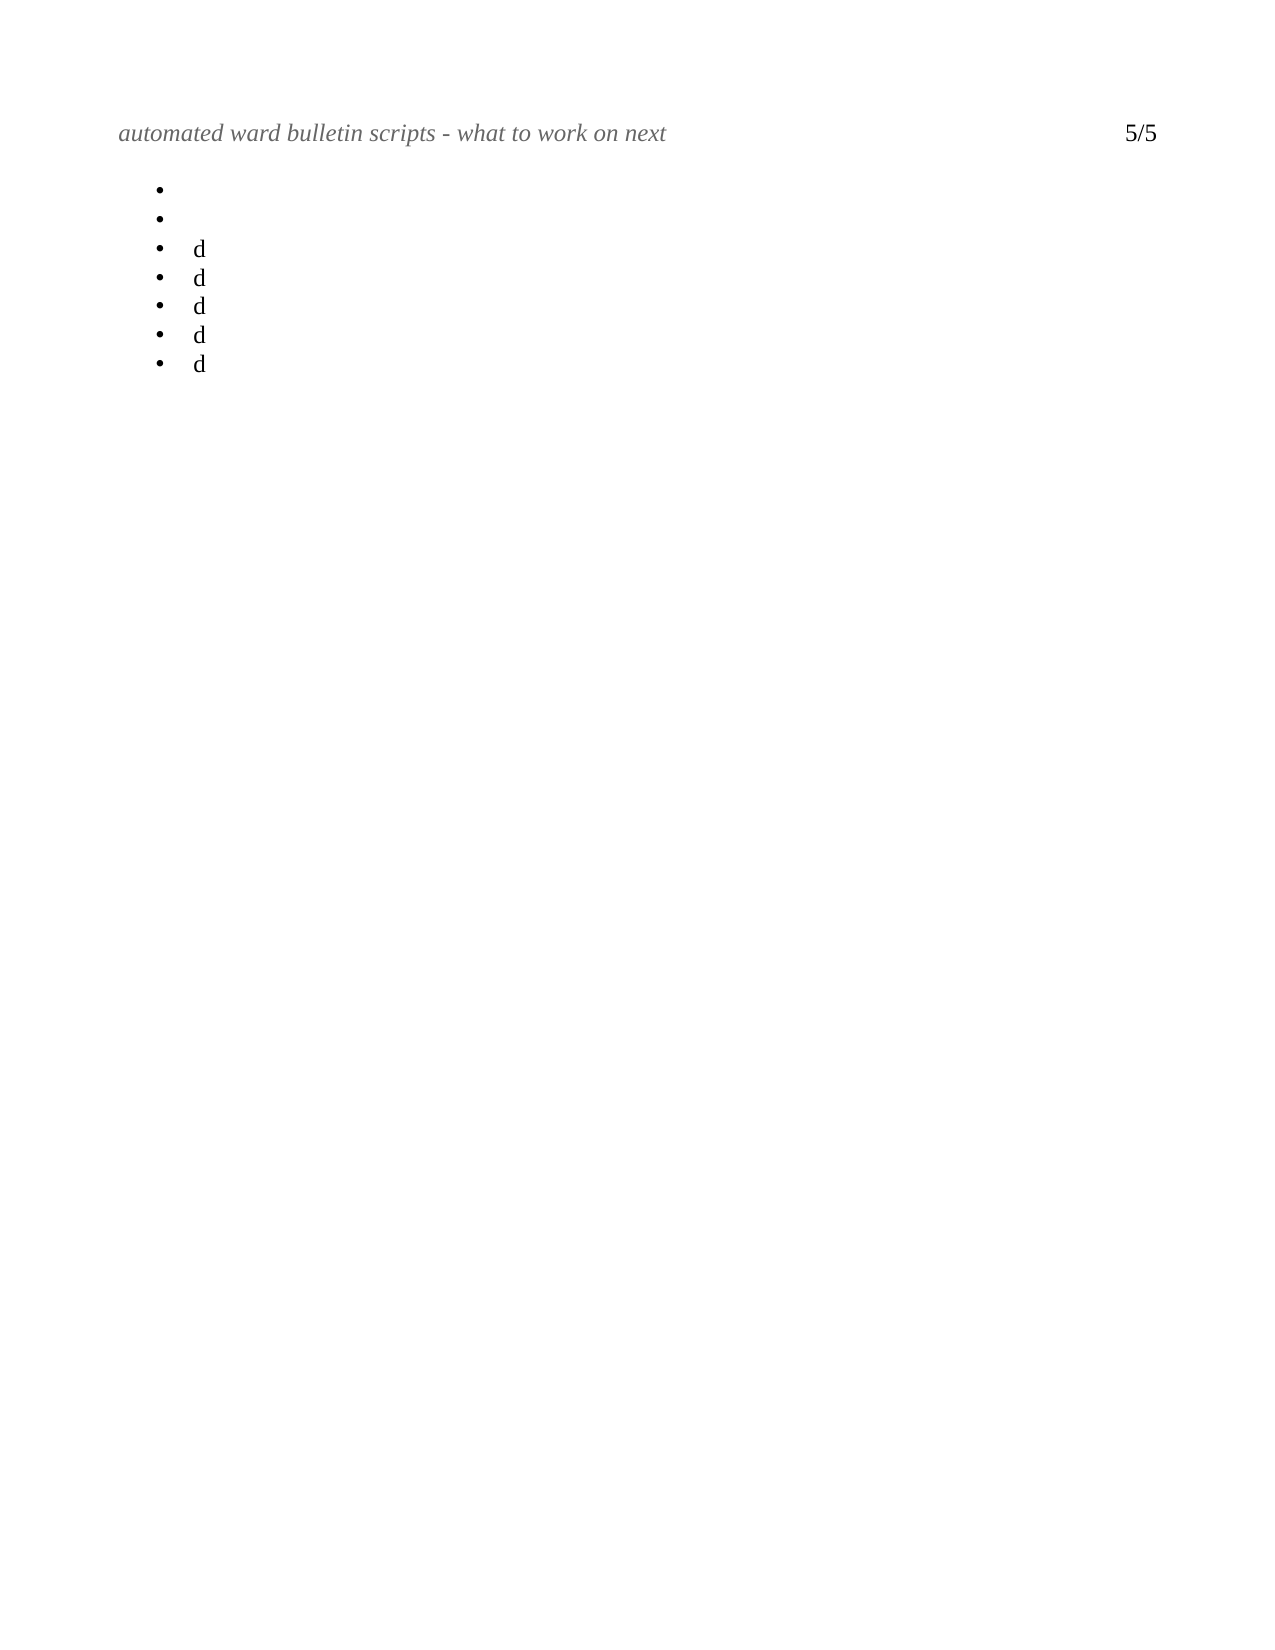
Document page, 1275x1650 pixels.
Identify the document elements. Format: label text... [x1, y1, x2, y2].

list d [156, 349, 1157, 378]
list d [156, 234, 1157, 263]
list d [156, 291, 1157, 320]
list d [156, 263, 1157, 291]
list d [156, 320, 1157, 349]
